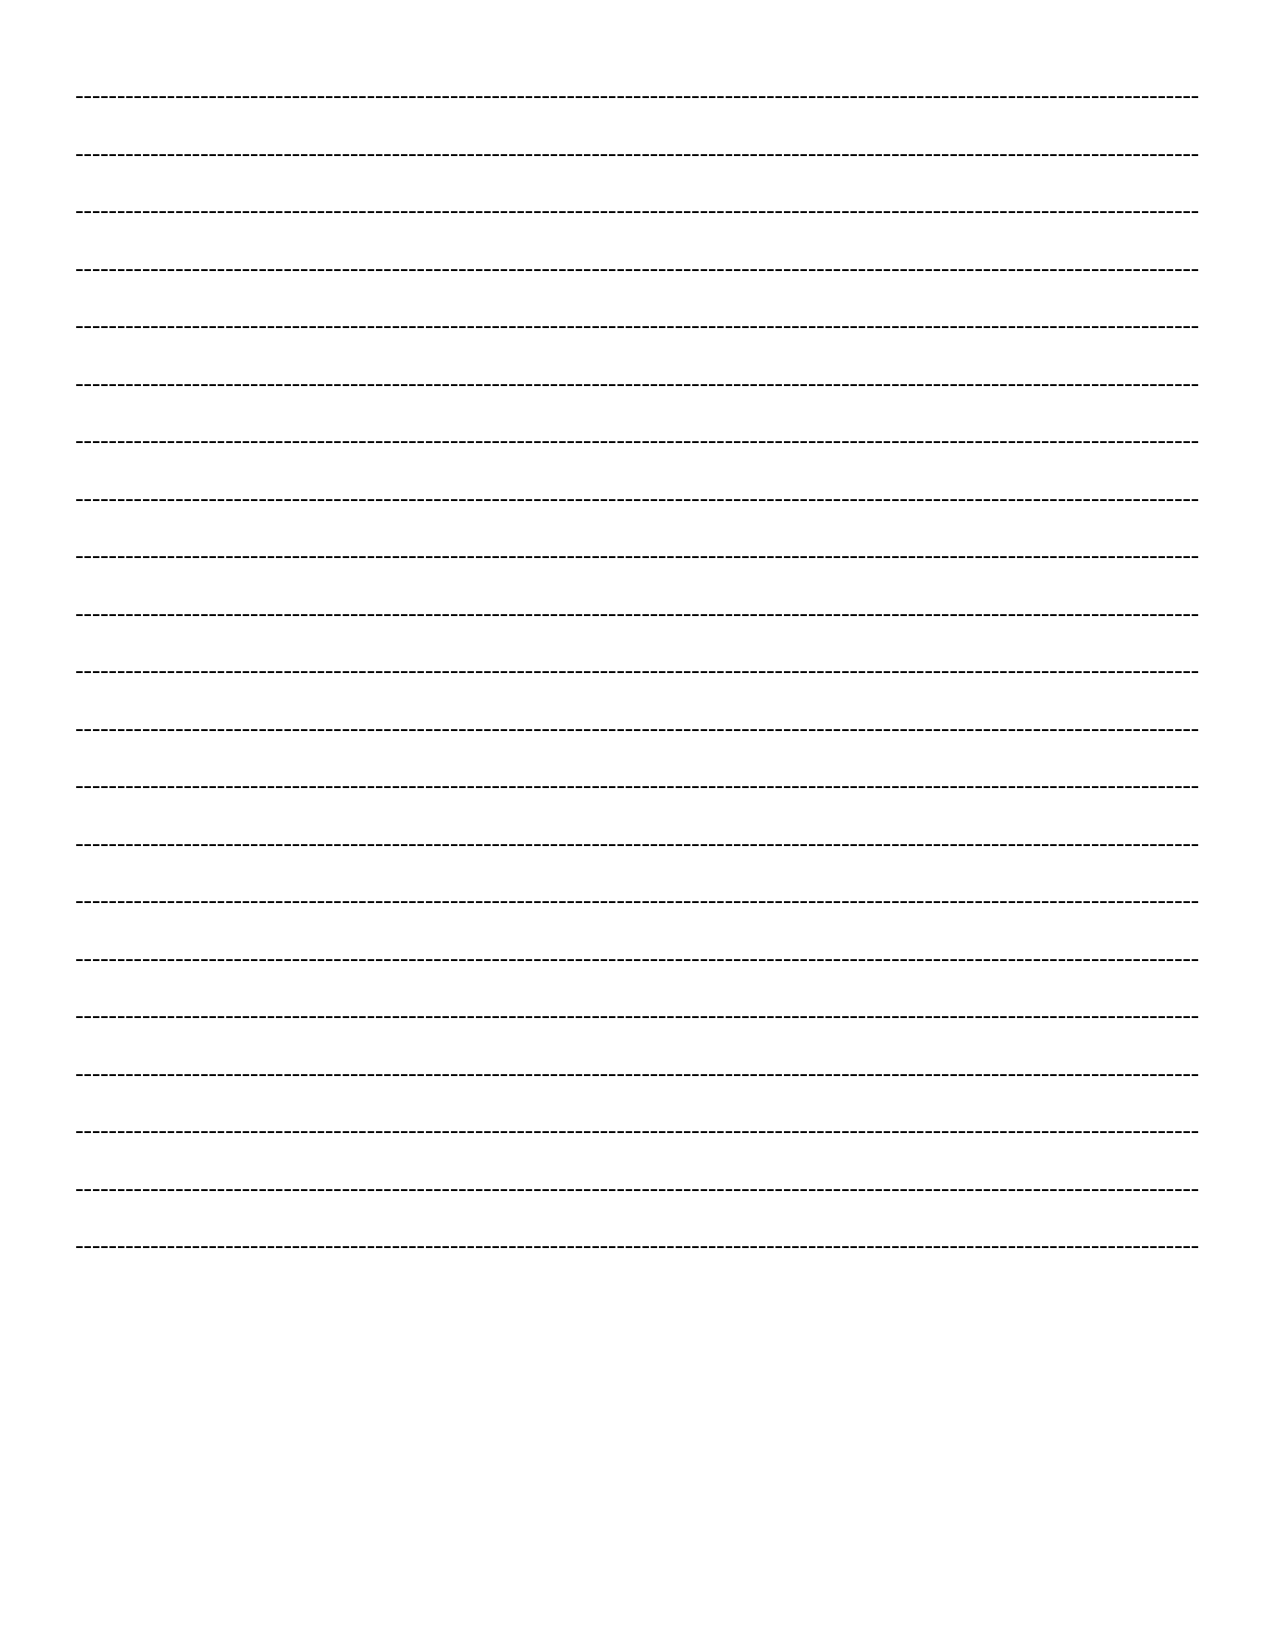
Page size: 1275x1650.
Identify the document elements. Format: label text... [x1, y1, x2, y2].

text --------------------------------------------------------------------------------------------------------------------------------------- [75, 1231, 1200, 1259]
text --------------------------------------------------------------------------------------------------------------------------------------- [75, 886, 1200, 914]
text --------------------------------------------------------------------------------------------------------------------------------------- [75, 771, 1200, 799]
text --------------------------------------------------------------------------------------------------------------------------------------- [75, 368, 1200, 397]
text --------------------------------------------------------------------------------------------------------------------------------------- [75, 828, 1200, 857]
text --------------------------------------------------------------------------------------------------------------------------------------- [75, 1173, 1200, 1202]
text --------------------------------------------------------------------------------------------------------------------------------------- [75, 943, 1200, 972]
text --------------------------------------------------------------------------------------------------------------------------------------- [75, 311, 1200, 339]
text --------------------------------------------------------------------------------------------------------------------------------------- [75, 656, 1200, 684]
text --------------------------------------------------------------------------------------------------------------------------------------- [75, 541, 1200, 569]
text --------------------------------------------------------------------------------------------------------------------------------------- [75, 81, 1200, 109]
text --------------------------------------------------------------------------------------------------------------------------------------- [75, 196, 1200, 224]
text --------------------------------------------------------------------------------------------------------------------------------------- [75, 426, 1200, 454]
text --------------------------------------------------------------------------------------------------------------------------------------- [75, 253, 1200, 282]
text --------------------------------------------------------------------------------------------------------------------------------------- [75, 483, 1200, 512]
text --------------------------------------------------------------------------------------------------------------------------------------- [75, 1058, 1200, 1087]
text --------------------------------------------------------------------------------------------------------------------------------------- [75, 1001, 1200, 1029]
text --------------------------------------------------------------------------------------------------------------------------------------- [75, 598, 1200, 627]
text --------------------------------------------------------------------------------------------------------------------------------------- [75, 138, 1200, 167]
text --------------------------------------------------------------------------------------------------------------------------------------- [75, 713, 1200, 742]
text --------------------------------------------------------------------------------------------------------------------------------------- [75, 1116, 1200, 1144]
